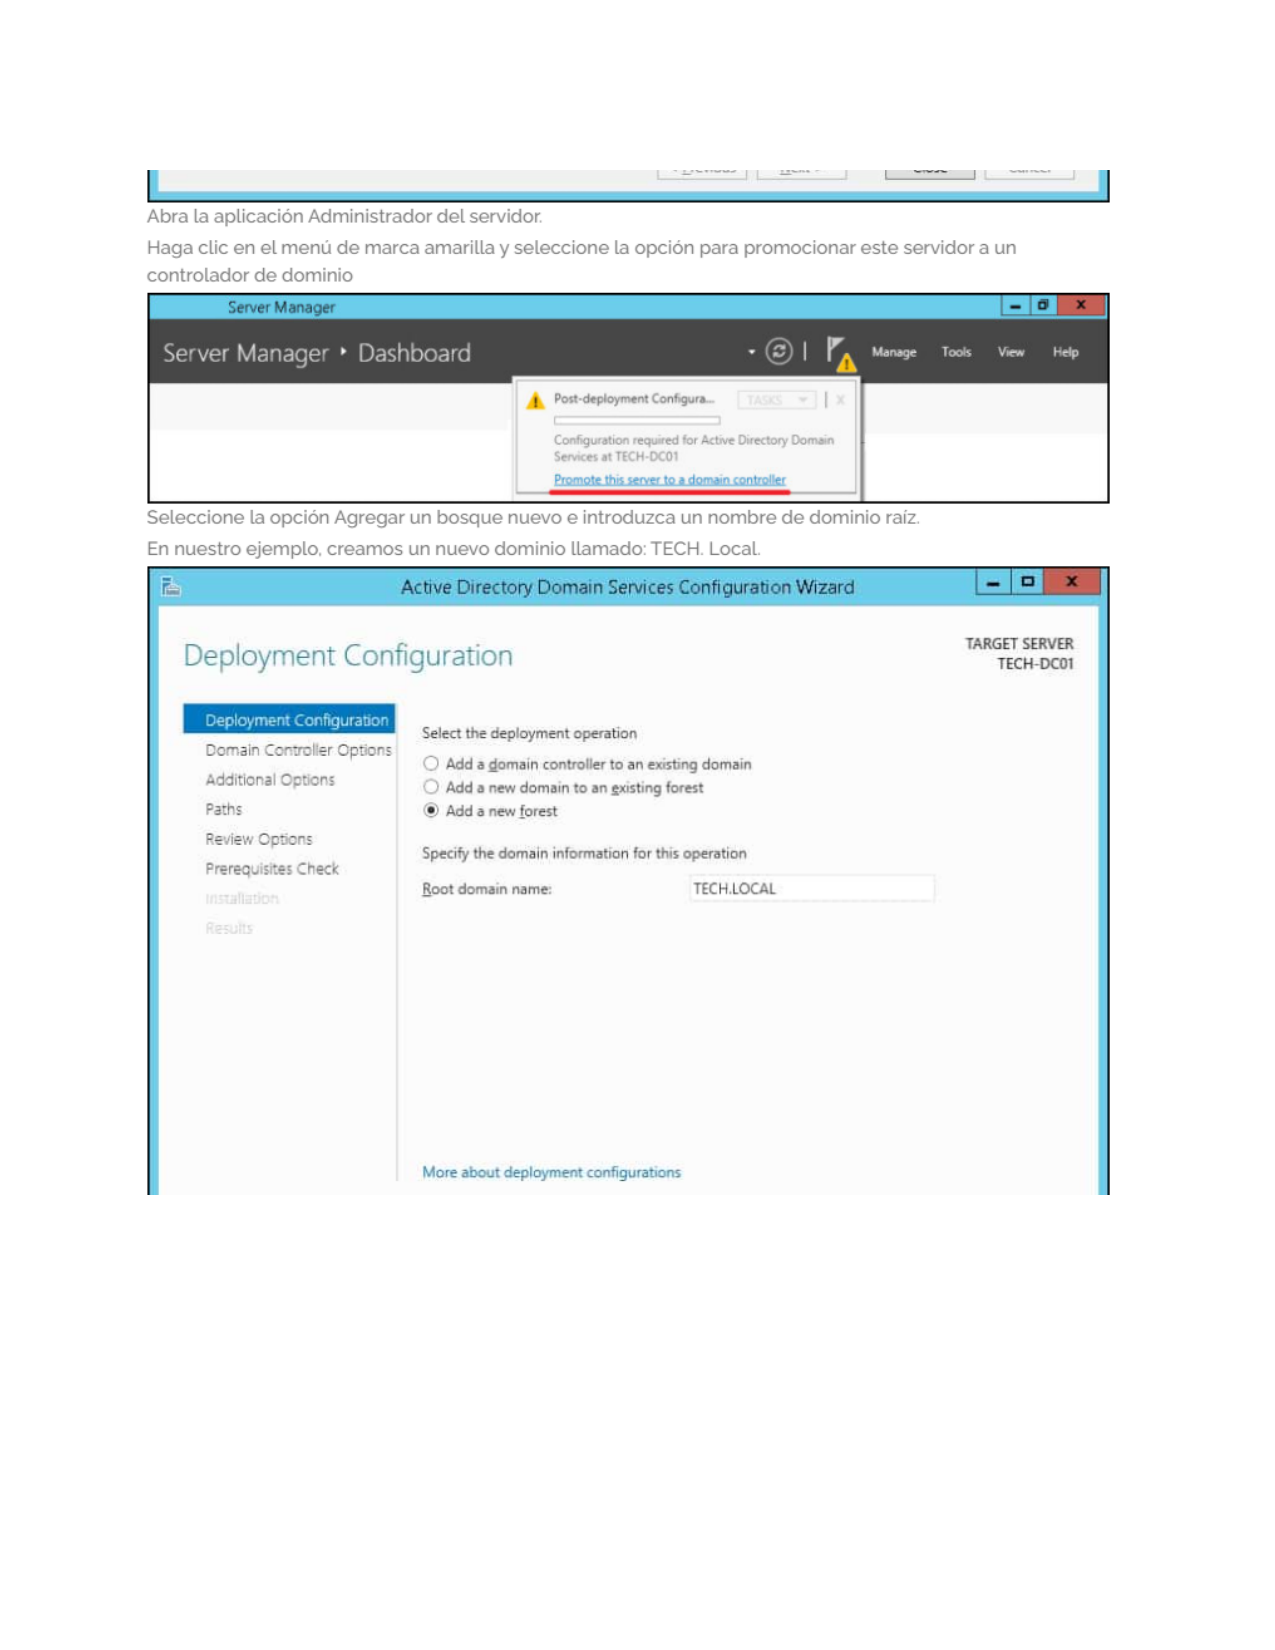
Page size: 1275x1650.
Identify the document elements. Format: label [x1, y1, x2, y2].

picture [126, 170, 1165, 1195]
